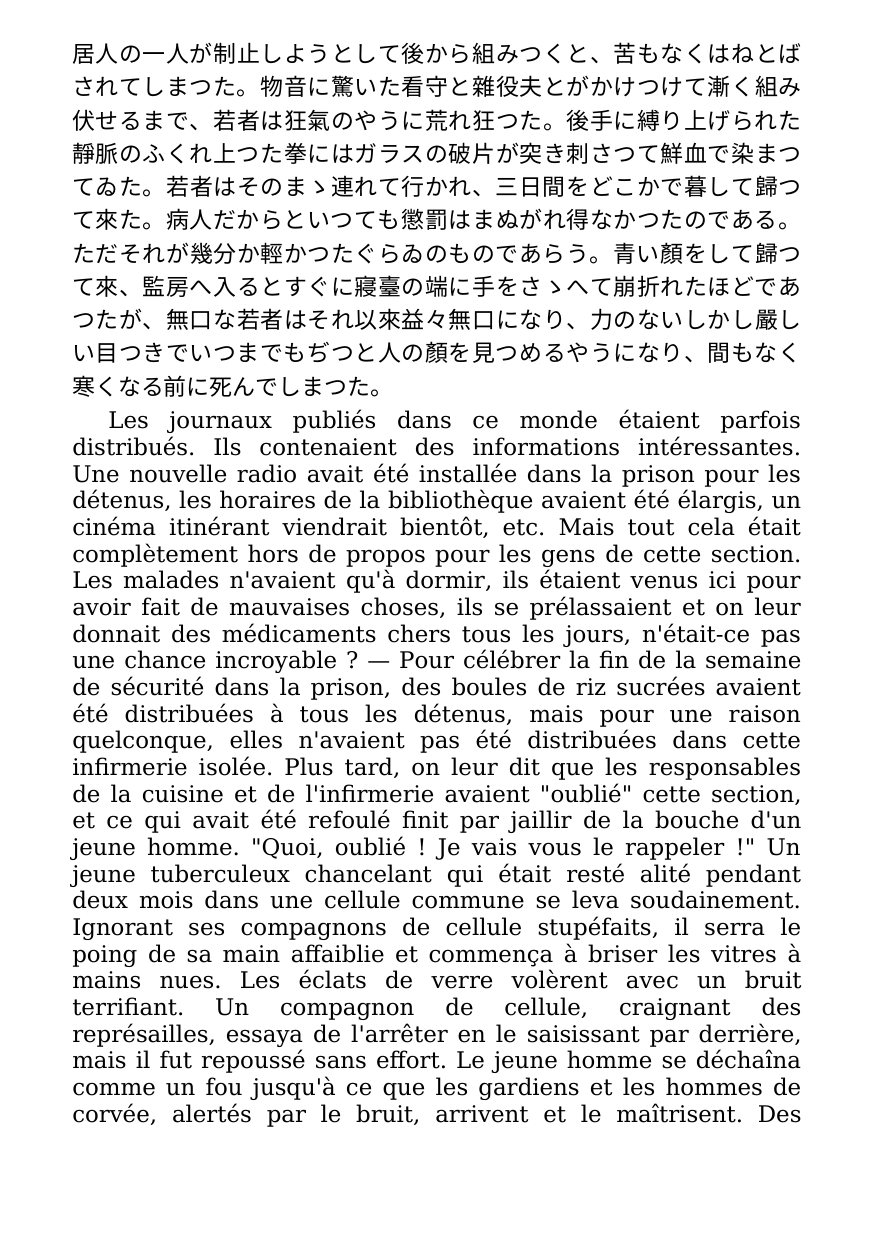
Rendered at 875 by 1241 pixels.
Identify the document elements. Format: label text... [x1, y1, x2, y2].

text Les journaux publiés dans ce monde étaient parfois distribués. Ils contenaient des informations intéressantes. Une nouvelle radio avait été installée dans la prison pour les détenus, les horaires de la bibliothèque avaient été élargis, un cinéma itinérant viendrait bientôt, etc. Mais tout cela était complètement hors de propos pour les gens de cette section. Les malades n'avaient qu'à dormir, ils étaient venus ici pour avoir fait de mauvaises choses, ils se prélassaient et on leur donnait des médicaments chers tous les jours, n'était-ce pas une chance incroyable ? — Pour célébrer la fin de la semaine de sécurité dans la prison, des boules de riz sucrées avaient été distribuées à tous les détenus, mais pour une raison quelconque, elles n'avaient pas été distribuées dans cette infirmerie isolée. Plus tard, on leur dit que les responsables de la cuisine et de l'infirmerie avaient "oublié" cette section, et ce qui avait été refoulé finit par jaillir de la bouche d'un jeune homme. "Quoi, oublié ! Je vais vous le rappeler !" Un jeune tuberculeux chancelant qui était resté alité pendant deux mois dans une cellule commune se leva soudainement. Ignorant ses compagnons de cellule stupéfaits, il serra le poing de sa main affaiblie et commença à briser les vitres à mains nues. Les éclats de verre volèrent avec un bruit terrifiant. Un compagnon de cellule, craignant des représailles, essaya de l'arrêter en le saisissant par derrière, mais il fut repoussé sans effort. Le jeune homme se déchaîna comme un fou jusqu'à ce que les gardiens et les hommes de corvée, alertés par le bruit, arrivent et le maîtrisent. Des [72, 407, 802, 1127]
text 居人の一人が制止しようとして後から組みつくと、苦もなくはねとばされてしまつた。物音に驚いた看守と雜役夫とがかけつけて漸く組み伏せるまで、若者は狂氣のやうに荒れ狂つた。後手に縛り上げられた靜脈のふくれ上つた拳にはガラスの破片が突き刺さつて鮮血で染まつてゐた。若者はそのまゝ連れて行かれ、三日間をどこかで暮して歸つて來た。病人だからといつても懲罰はまぬがれ得なかつたのである。ただそれが幾分か輕かつたぐらゐのものであらう。青い顏をして歸つて來、監房へ入るとすぐに寢臺の端に手をさゝへて崩折れたほどであつたが、無口な若者はそれ以來益々無口になり、力のないしかし嚴しい目つきでいつまでもぢつと人の顏を見つめるやうになり、間もなく寒くなる前に死んでしまつた。 [72, 36, 802, 402]
